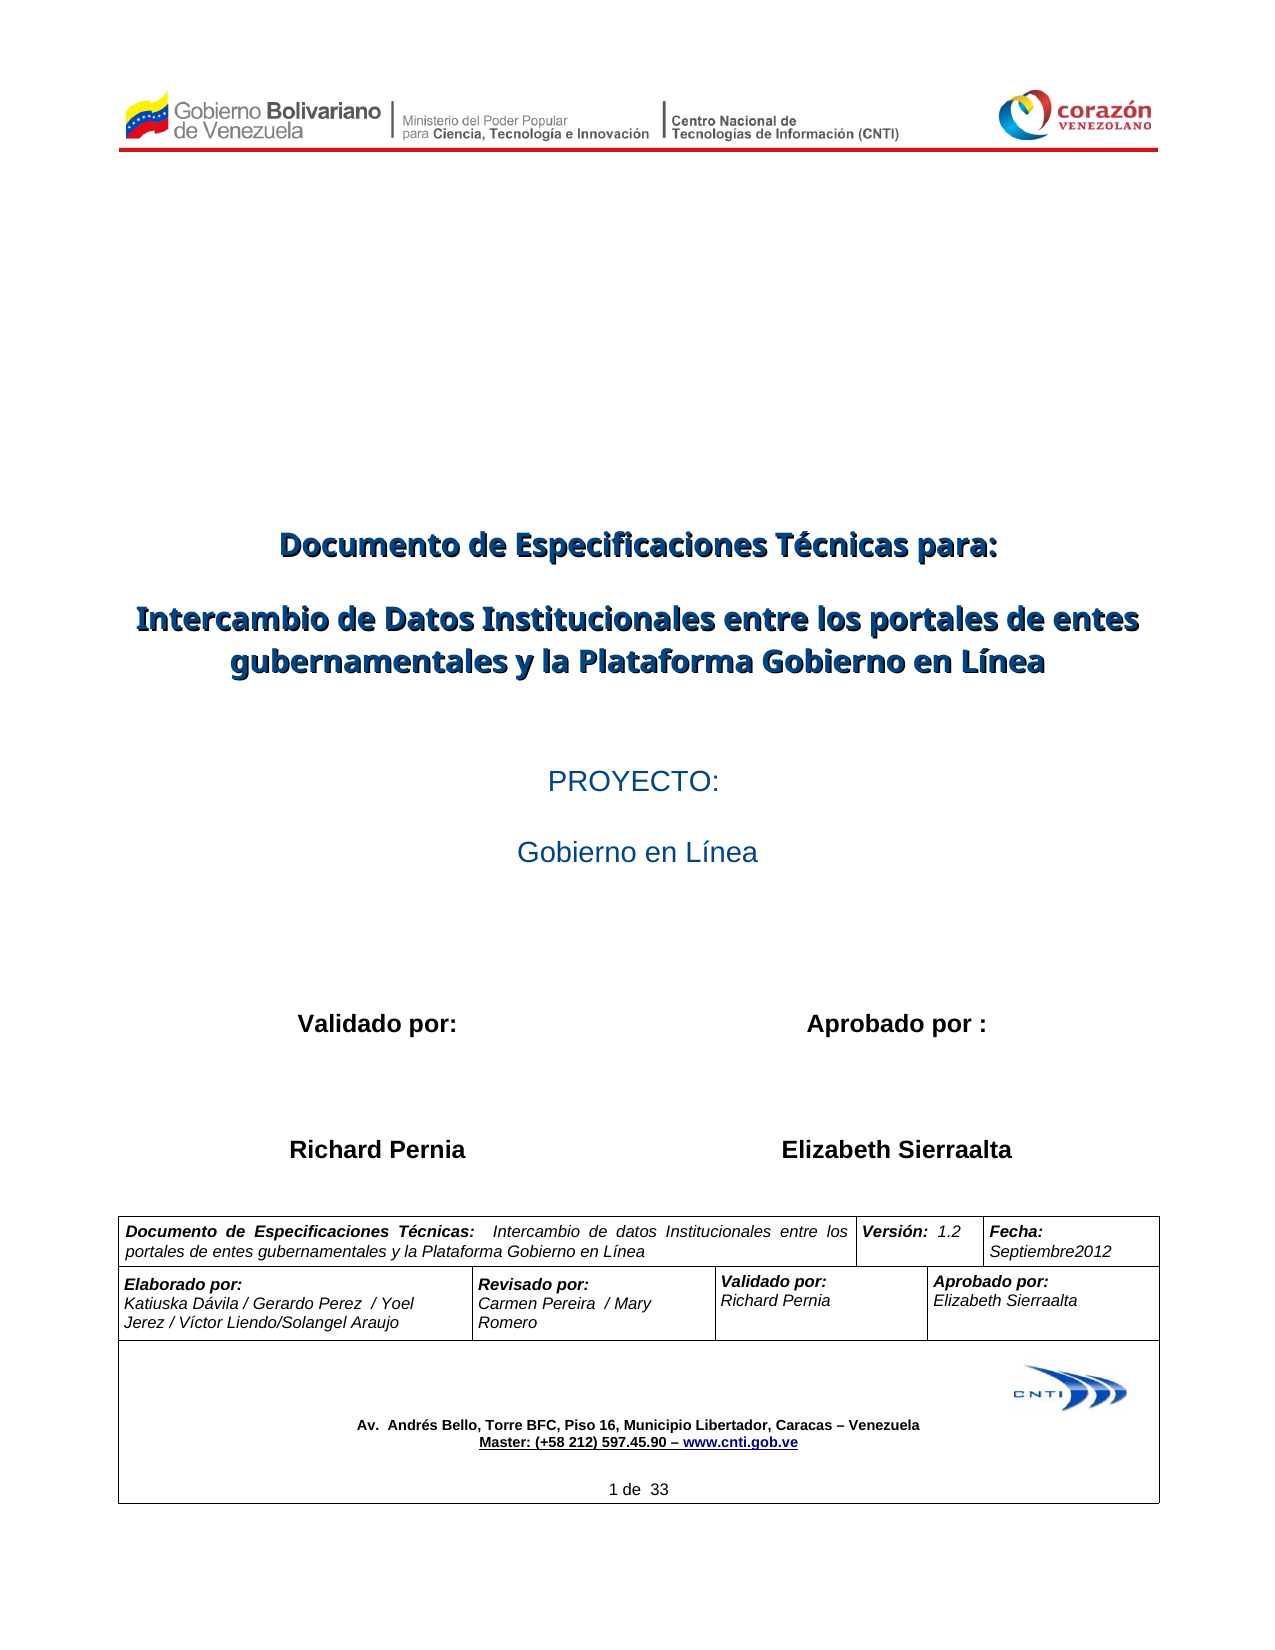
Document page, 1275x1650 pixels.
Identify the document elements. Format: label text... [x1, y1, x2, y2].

picture [119, 82, 1159, 152]
table_header Validado por: [118, 1003, 637, 1043]
subtitle Gobierno en Línea [118, 835, 1157, 868]
table_cell Elizabeth Sierraalta Gerente Atención al Estado [637, 1043, 1157, 1145]
title Documento de Especificaciones Técnicas para: [118, 522, 1157, 565]
picture [999, 1359, 1143, 1416]
title Intercambio de Datos Institucionales entre los portales de entes gubernamentales y la Plataforma Gobierno en Línea [118, 596, 1157, 681]
table_header Aprobado por : [637, 1003, 1157, 1043]
subtitle PROYECTO: [118, 764, 1157, 797]
table_cell Richard Pernia Gerente de Tecnología y Operaciones [118, 1043, 637, 1145]
